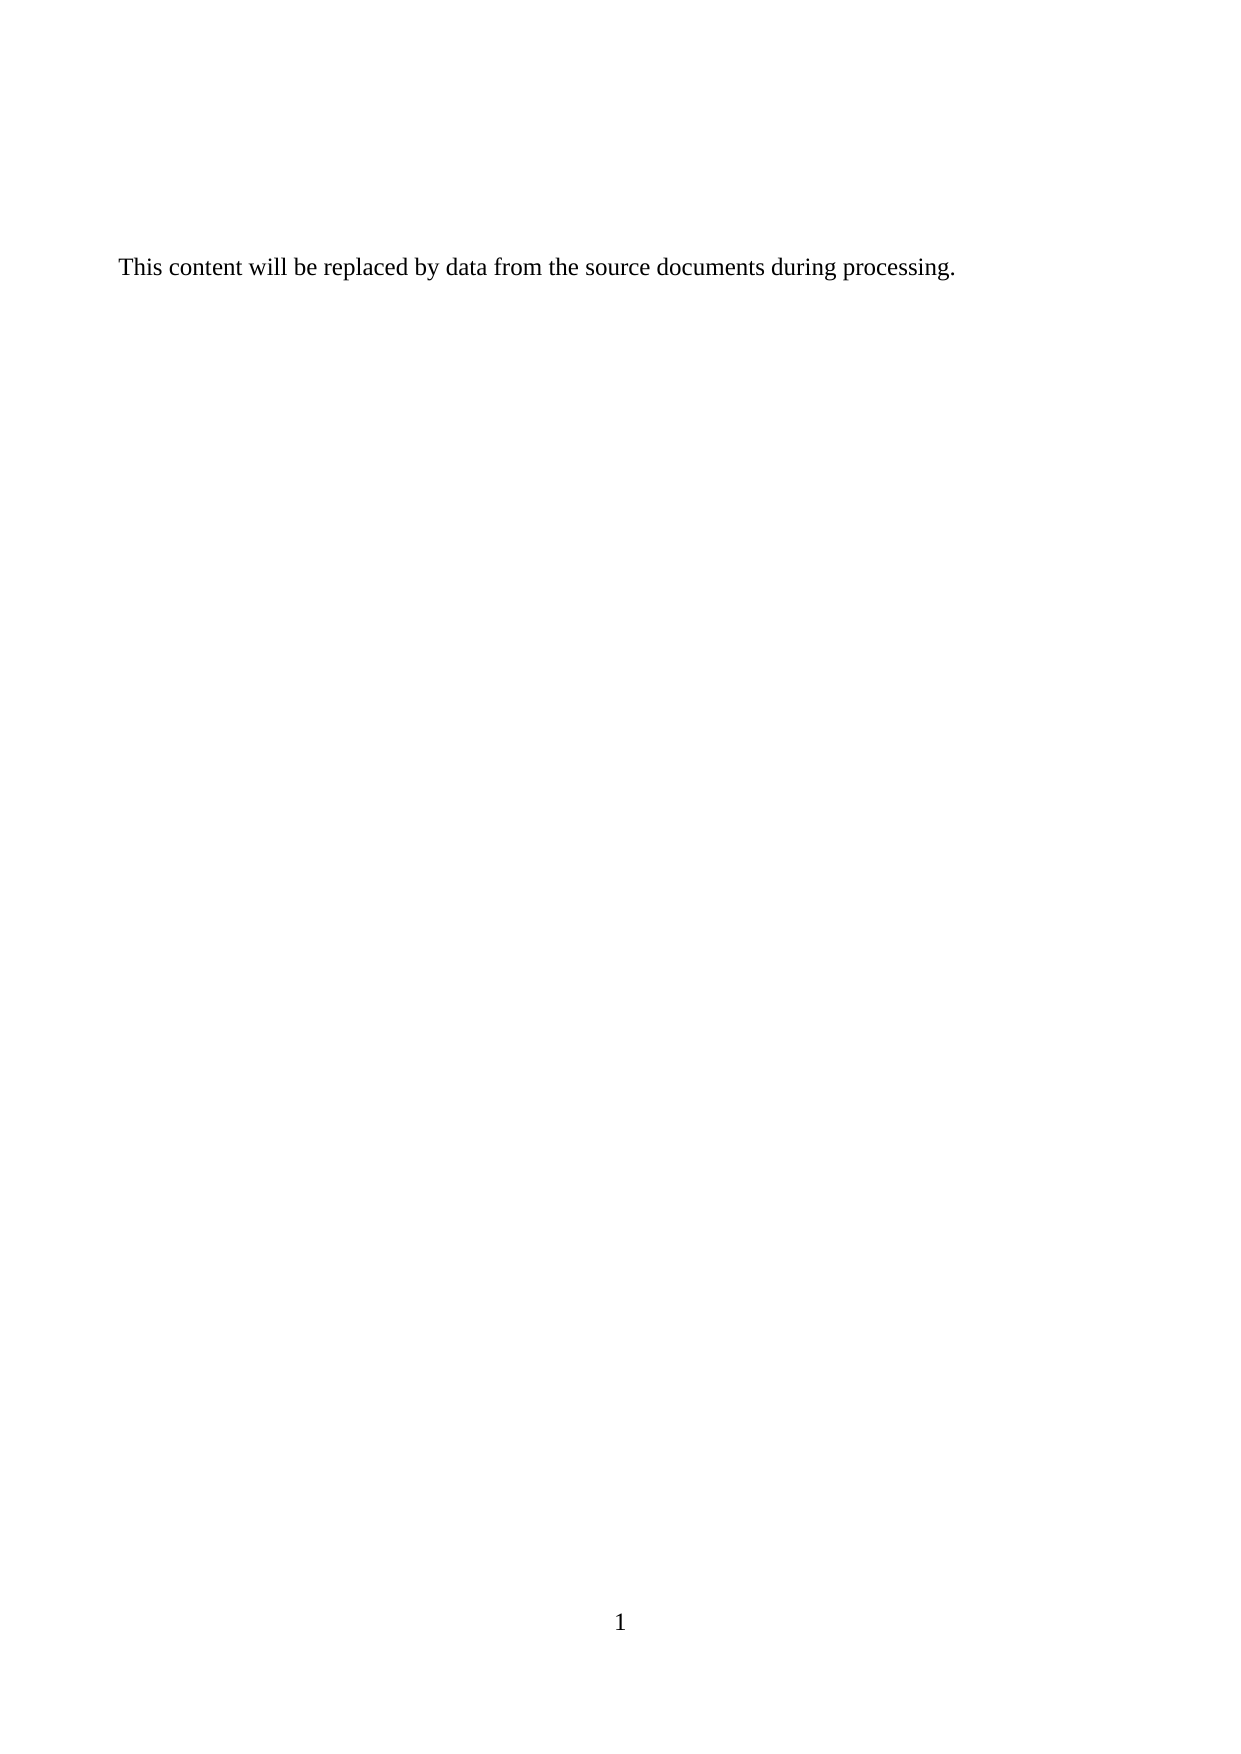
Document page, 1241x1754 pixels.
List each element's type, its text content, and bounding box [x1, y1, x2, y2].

text This content will be replaced by data from the source documents during processing. [118, 252, 1122, 281]
